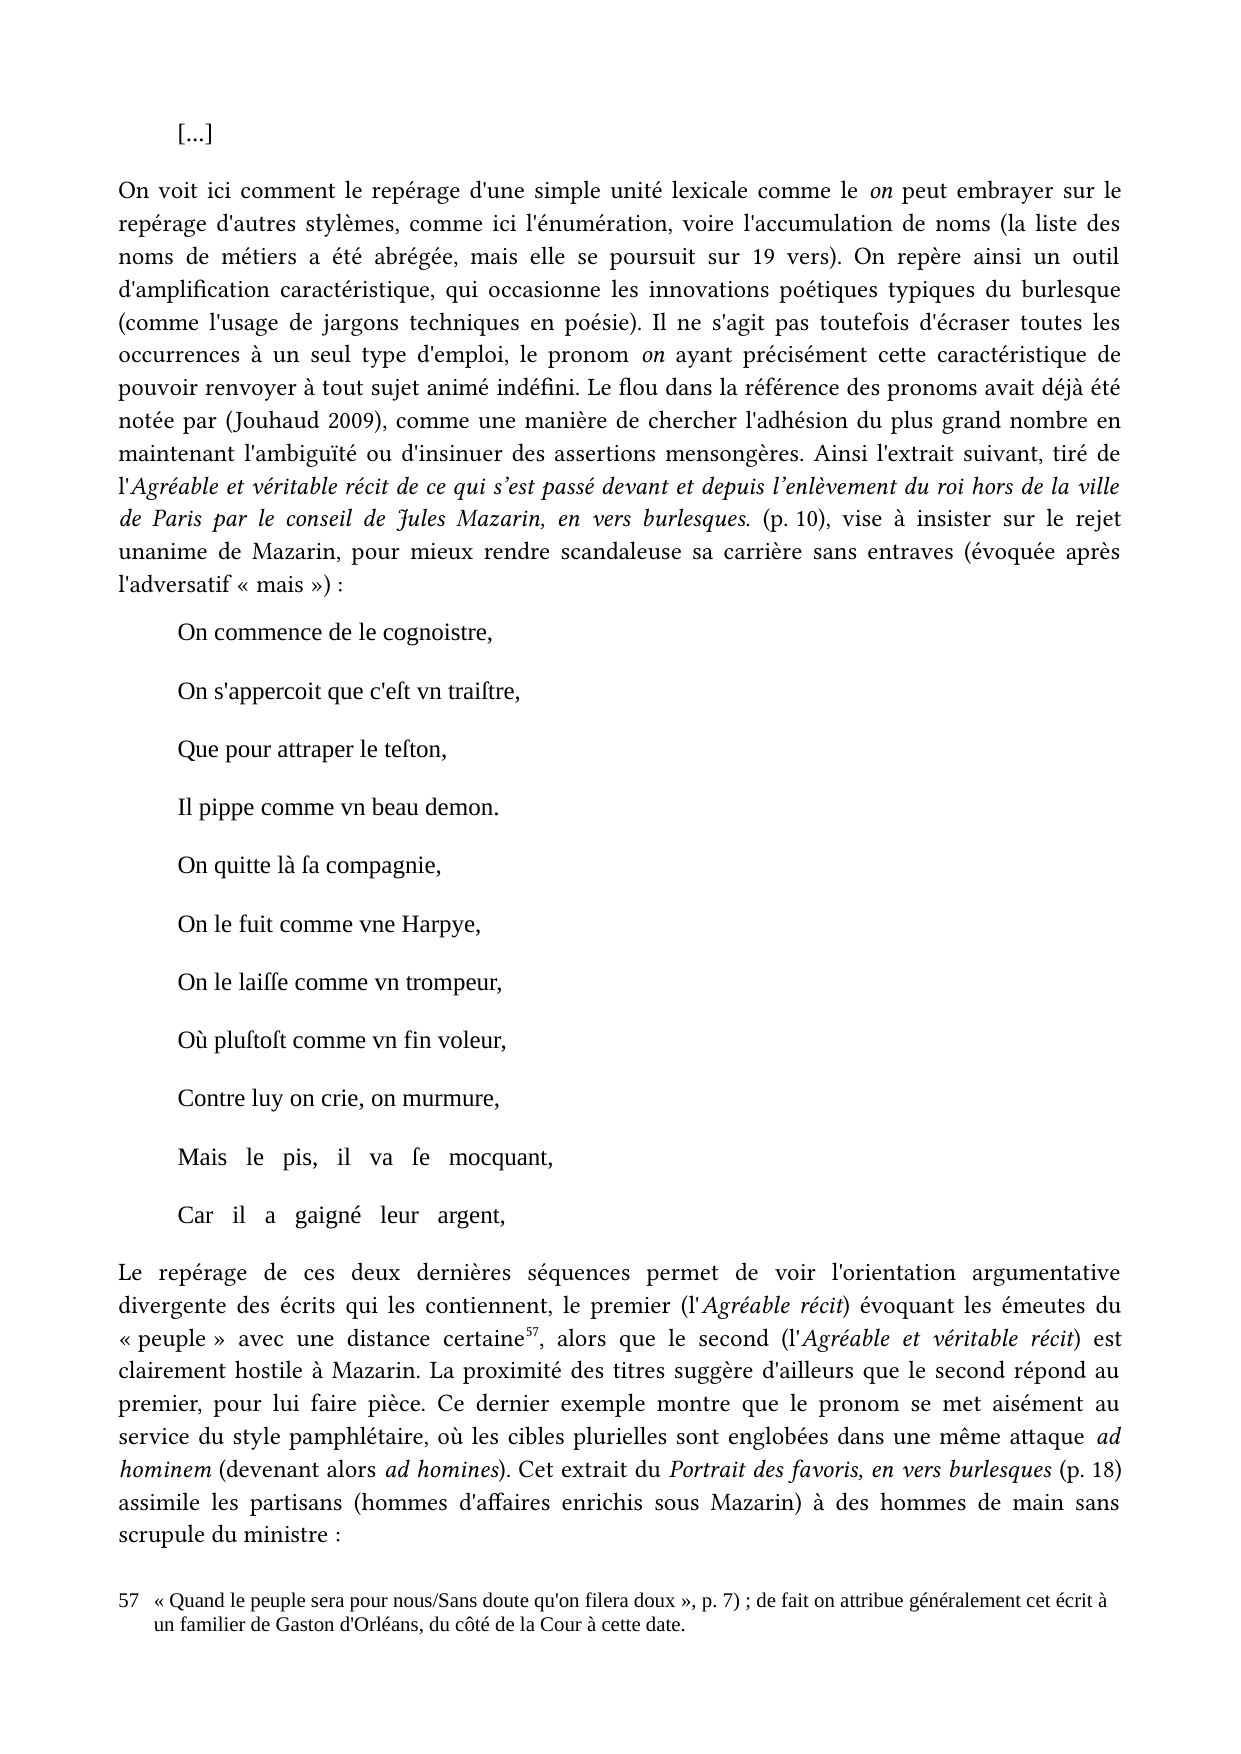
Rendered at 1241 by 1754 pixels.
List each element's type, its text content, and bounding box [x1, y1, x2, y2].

text On quitte là ſa compagnie, [177, 850, 1063, 879]
text On le fuit comme vne Harpye, [177, 909, 1063, 937]
text On s'appercoit que c'eſt vn traiſtre, [177, 676, 1063, 704]
text On commence de le cognoistre, [177, 617, 1063, 646]
text Le repérage de ces deux dernières séquences permet de voir l'orientation argumentative divergente des écrits qui les contiennent, le premier (l'Agréable récit) évoquant les émeutes du « peuple » avec une distance certaine, alors que le second (l'Agréable et véritable récit) est clairement hostile à Mazarin. La proximité des titres suggère d'ailleurs que le second répond au premier, pour lui faire pièce. Ce dernier exemple montre que le pronom se met aisément au service du style pamphlétaire, où les cibles plurielles sont englobées dans une même attaque ad hominem (devenant alors ad homines). Cet extrait du Portrait des favoris, en vers burlesques (p. 18) assimile les partisans (hommes d'affaires enrichis sous Mazarin) à des hommes de main sans scrupule du ministre : [118, 1258, 1122, 1549]
text [...] [177, 118, 1063, 147]
text Mais le pis, il va ſe mocquant, [177, 1142, 1063, 1170]
text Il pippe comme vn beau demon. [177, 792, 1063, 821]
text Où pluſtoſt comme vn fin voleur, [177, 1025, 1063, 1054]
text Contre luy on crie, on murmure, [177, 1083, 1063, 1112]
text On voit ici comment le repérage d'une simple unité lexicale comme le on peut embrayer sur le repérage d'autres stylèmes, comme ici l'énumération, voire l'accumulation de noms (la liste des noms de métiers a été abrégée, mais elle se poursuit sur 19 vers). On repère ainsi un outil d'amplification caractéristique, qui occasionne les innovations poétiques typiques du burlesque (comme l'usage de jargons techniques en poésie). Il ne s'agit pas toutefois d'écraser toutes les occurrences à un seul type d'emploi, le pronom on ayant précisément cette caractéristique de pouvoir renvoyer à tout sujet animé indéfini. Le flou dans la référence des pronoms avait déjà été notée par (Jouhaud 2009), comme une manière de chercher l'adhésion du plus grand nombre en maintenant l'ambiguïté ou d'insinuer des assertions mensongères. Ainsi l'extrait suivant, tiré de l'Agréable et véritable récit de ce qui s’est passé devant et depuis l’enlèvement du roi hors de la ville de Paris par le conseil de Jules Mazarin, en vers burlesques. (p. 10), vise à insister sur le rejet unanime de Mazarin, pour mieux rendre scandaleuse sa carrière sans entraves (évoquée après l'adversatif « mais ») : [118, 176, 1122, 599]
text Car il a gaigné leur argent, [177, 1200, 1063, 1228]
text « Quand le peuple sera pour nous/Sans doute qu'on filera doux », p. 7) ; de fait on attribue généralement cet écrit à un familier de Gaston d'Orléans, du côté de la Cour à cette date. [118, 1588, 1122, 1636]
text Que pour attraper le teſton, [177, 734, 1063, 763]
text On le laiſſe comme vn trompeur, [177, 967, 1063, 996]
